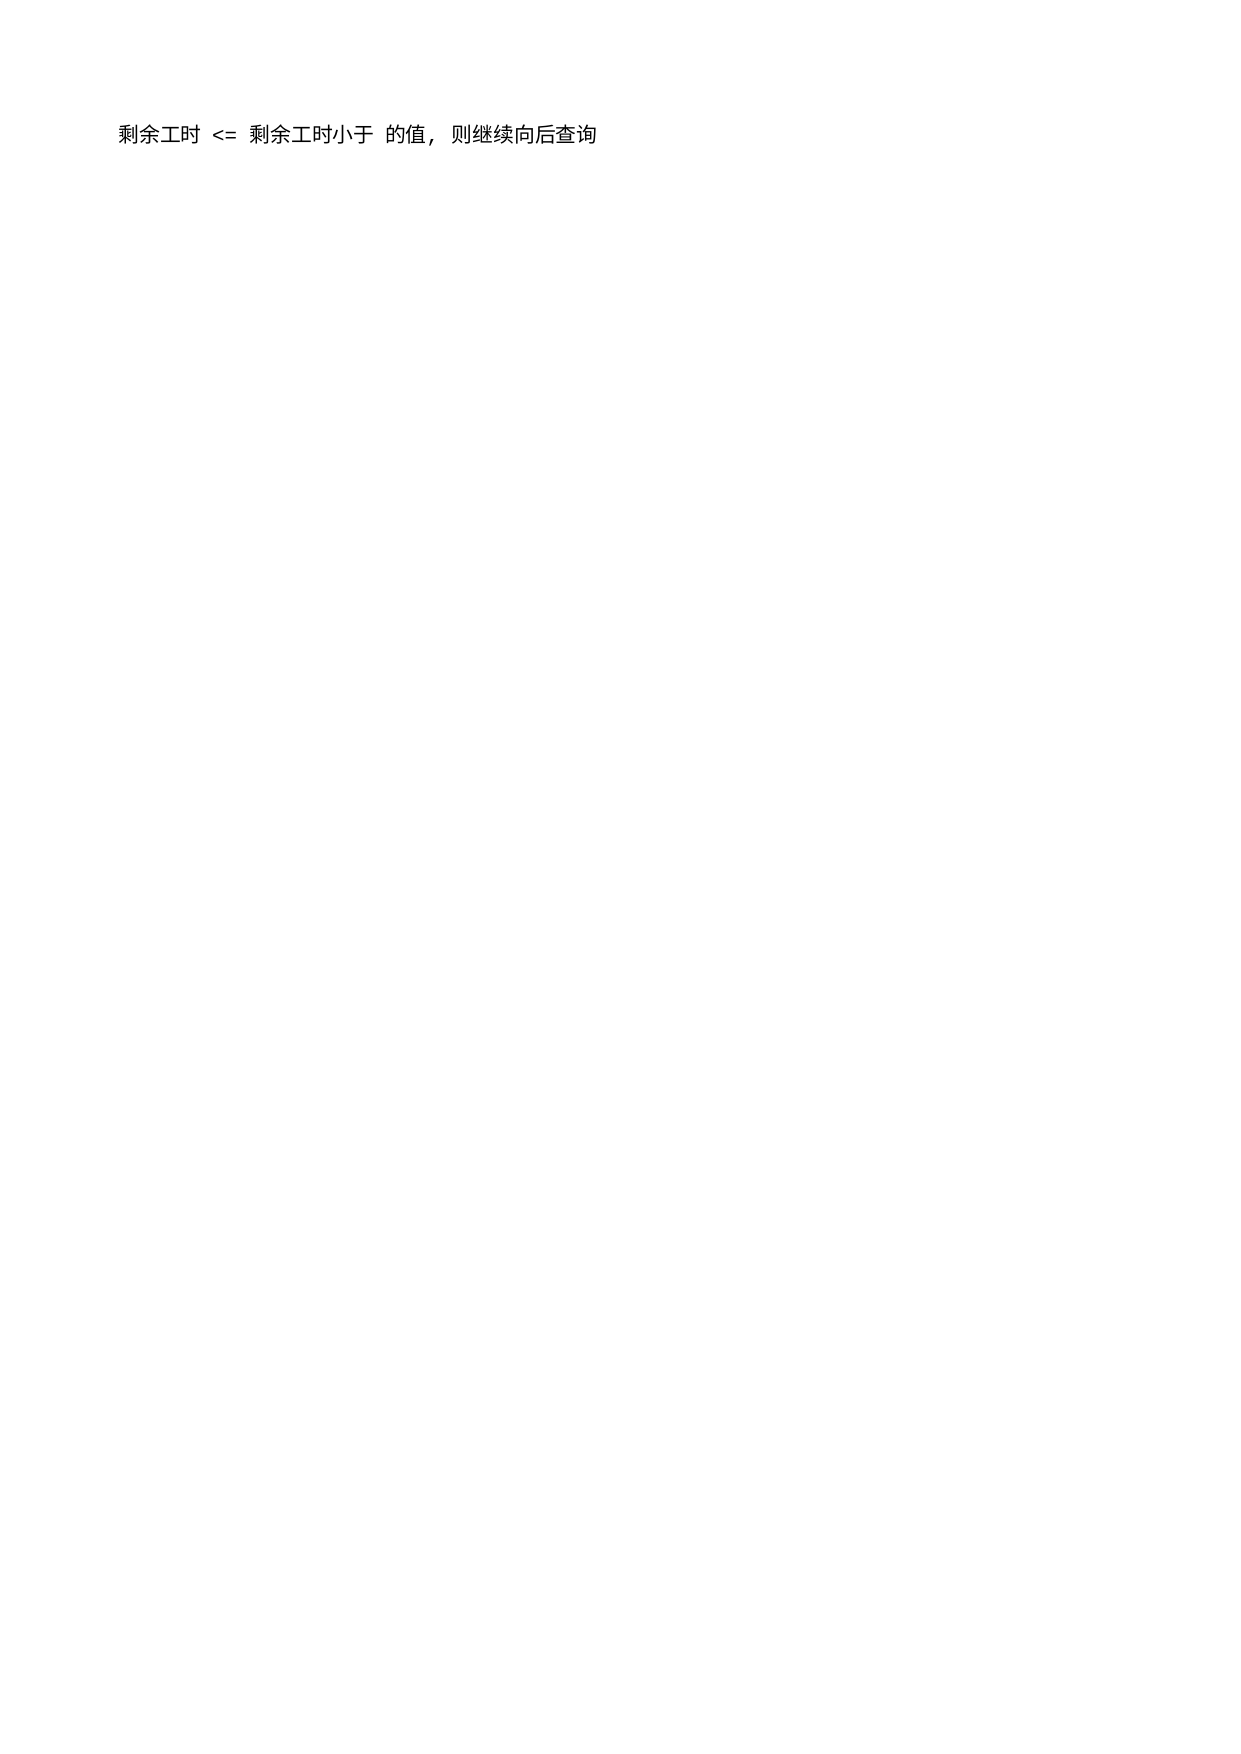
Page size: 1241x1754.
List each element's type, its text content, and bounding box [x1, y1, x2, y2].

text 剩余工时 <= 剩余工时小于 的值, 则继续向后查询 [118, 118, 1122, 148]
